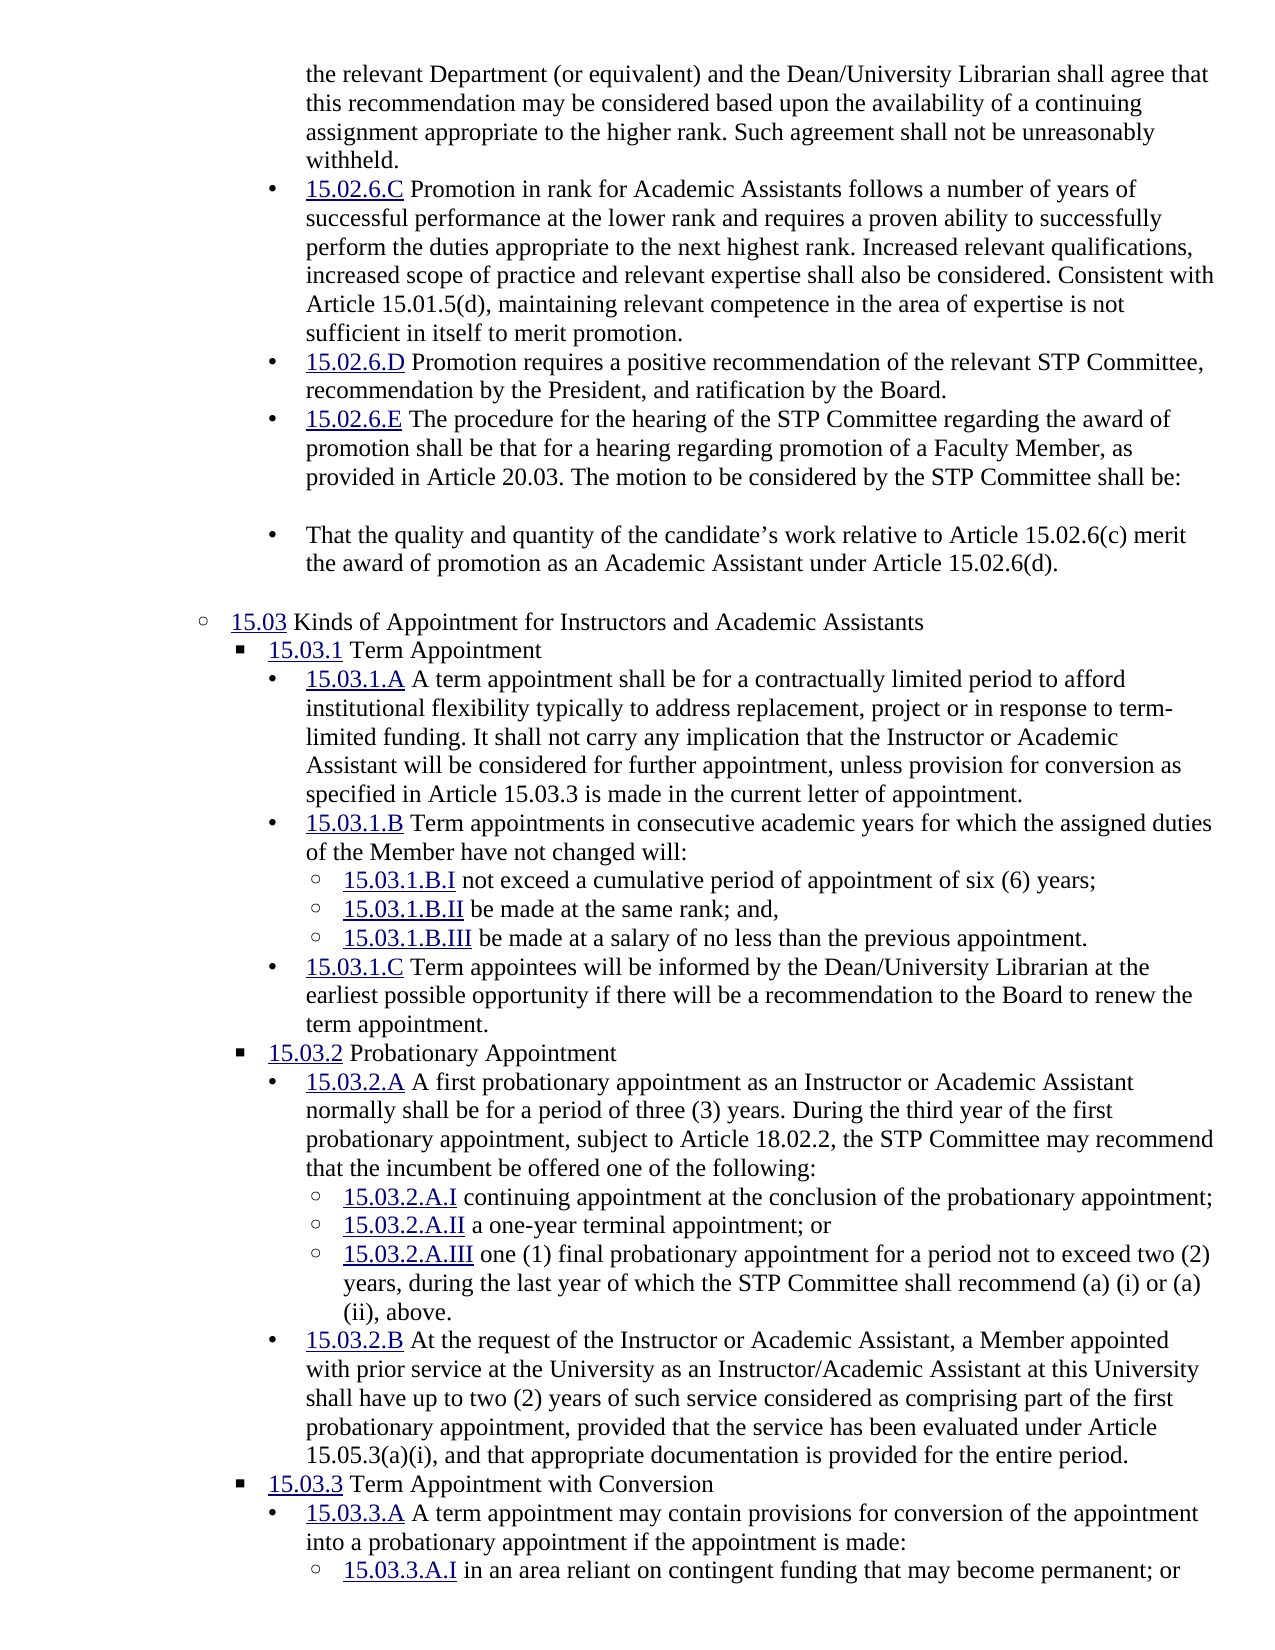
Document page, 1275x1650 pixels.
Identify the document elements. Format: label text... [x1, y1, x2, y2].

list 15.03.2.A A first probationary appointment as an Instructor or Academic Assistant normally shall be for a period of three (3) years. During the third year of the first probationary appointment, subject to Article 18.02.2, the STP Committee may recommend that the incumbent be offered one of the following: [268, 1067, 1216, 1182]
list the relevant Department (or equivalent) and the Dean/University Librarian shall agree that this recommendation may be considered based upon the availability of a continuing assignment appropriate to the higher rank. Such agreement shall not be unreasonably withheld. [268, 59, 1216, 174]
list That the quality and quantity of the candidate’s work relative to Article 15.02.6(c) merit the award of promotion as an Academic Assistant under Article 15.02.6(d). [268, 520, 1216, 577]
list 15.03.1.B.II be made at the same rank; and, [306, 894, 1216, 923]
list 15.03.2.A.I continuing appointment at the conclusion of the probationary appointment; [306, 1182, 1216, 1211]
list 15.03.3.A.I in an area reliant on contingent funding that may become permanent; or [306, 1556, 1216, 1584]
list 15.03.3.A A term appointment may contain provisions for conversion of the appointment into a probationary appointment if the appointment is made: [268, 1498, 1216, 1556]
list 15.03.2.B At the request of the Instructor or Academic Assistant, a Member appointed with prior service at the University as an Instructor/Academic Assistant at this University shall have up to two (2) years of such service considered as comprising part of the first probationary appointment, provided that the service has been evaluated under Article 15.05.3(a)(i), and that appropriate documentation is provided for the entire period. [268, 1326, 1216, 1469]
list 15.03.1.B.III be made at a salary of no less than the previous appointment. [306, 923, 1216, 952]
list 15.03.1.B.I not exceed a cumulative period of appointment of six (6) years; [306, 866, 1216, 894]
list 15.03.1 Term Appointment [231, 636, 1216, 664]
list 15.03.2.A.III one (1) final probationary appointment for a period not to exceed two (2) years, during the last year of which the STP Committee shall recommend (a) (i) or (a) (ii), above. [306, 1239, 1216, 1326]
list 15.03.2.A.II a one-year terminal appointment; or [306, 1211, 1216, 1239]
list 15.02.6.D Promotion requires a positive recommendation of the relevant STP Committee, recommendation by the President, and ratification by the Board. [268, 347, 1216, 404]
list 15.03.2 Probationary Appointment [231, 1038, 1216, 1067]
list 15.02.6.E The procedure for the hearing of the STP Committee regarding the award of promotion shall be that for a hearing regarding promotion of a Faculty Member, as provided in Article 20.03. The motion to be considered by the STP Committee shall be: [268, 404, 1216, 490]
list 15.03.1.A A term appointment shall be for a contractually limited period to afford institutional flexibility typically to address replacement, project or in response to term-limited funding. It shall not carry any implication that the Instructor or Academic Assistant will be considered for further appointment, unless provision for conversion as specified in Article 15.03.3 is made in the current letter of appointment. [268, 664, 1216, 808]
list 15.03.1.B Term appointments in consecutive academic years for which the assigned duties of the Member have not changed will: [268, 808, 1216, 866]
list 15.03.1.C Term appointees will be informed by the Dean/University Librarian at the earliest possible opportunity if there will be a recommendation to the Board to renew the term appointment. [268, 952, 1216, 1038]
list 15.02.6.C Promotion in rank for Academic Assistants follows a number of years of successful performance at the lower rank and requires a proven ability to successfully perform the duties appropriate to the next highest rank. Increased relevant qualifications, increased scope of practice and relevant expertise shall also be considered. Consistent with Article 15.01.5(d), maintaining relevant competence in the area of expertise is not sufficient in itself to merit promotion. [268, 174, 1216, 347]
list 15.03.3 Term Appointment with Conversion [231, 1469, 1216, 1498]
list 15.03 Kinds of Appointment for Instructors and Academic Assistants [193, 607, 1216, 636]
